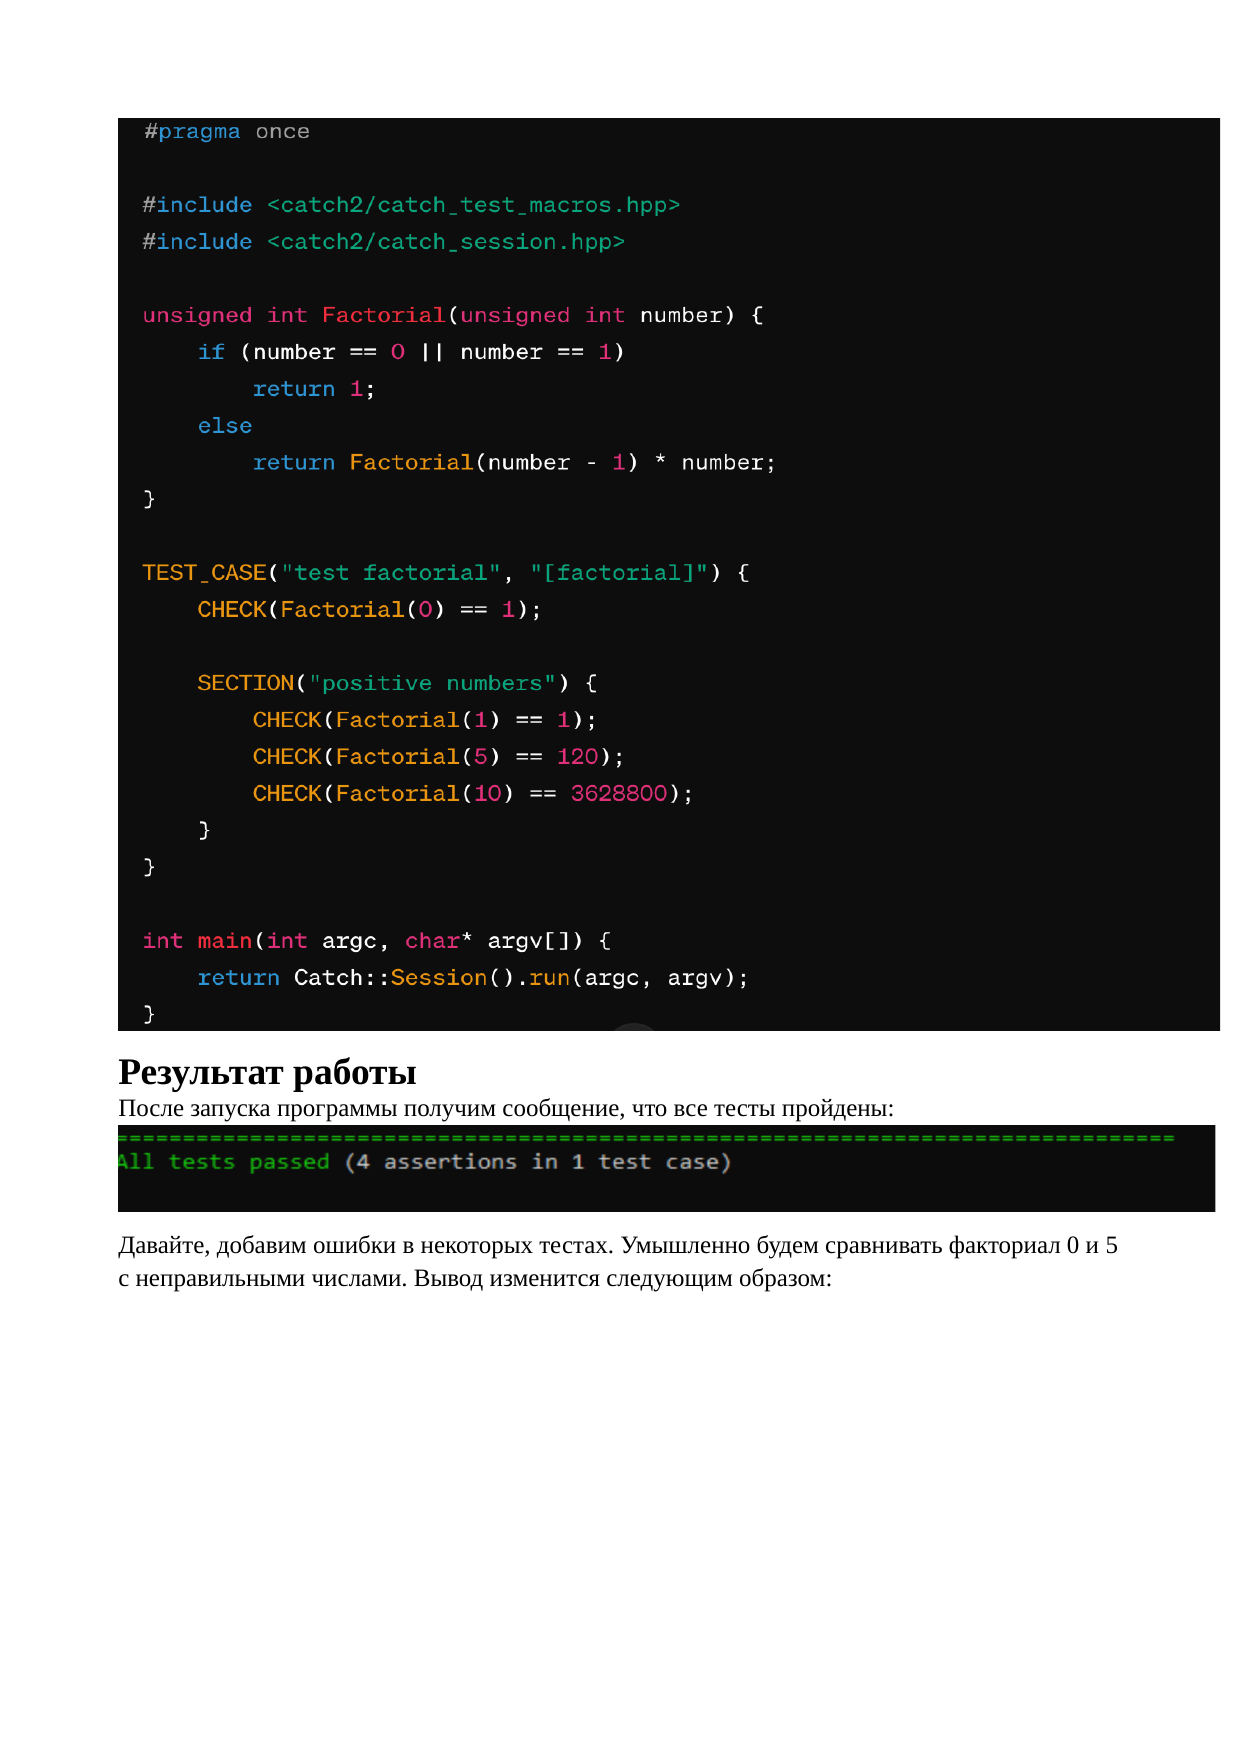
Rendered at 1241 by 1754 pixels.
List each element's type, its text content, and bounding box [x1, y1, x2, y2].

text После запуска программы получим сообщение, что все тесты пройдены: [118, 1093, 1122, 1121]
picture [118, 1125, 1216, 1212]
subtitle Результат работы [118, 1049, 1122, 1093]
text Давайте, добавим ошибки в некоторых тестах. Умышленно будем сравнивать факториал 0 и 5 с неправильными числами. Вывод изменится следующим образом: [118, 1230, 1122, 1292]
picture [118, 118, 1221, 1031]
